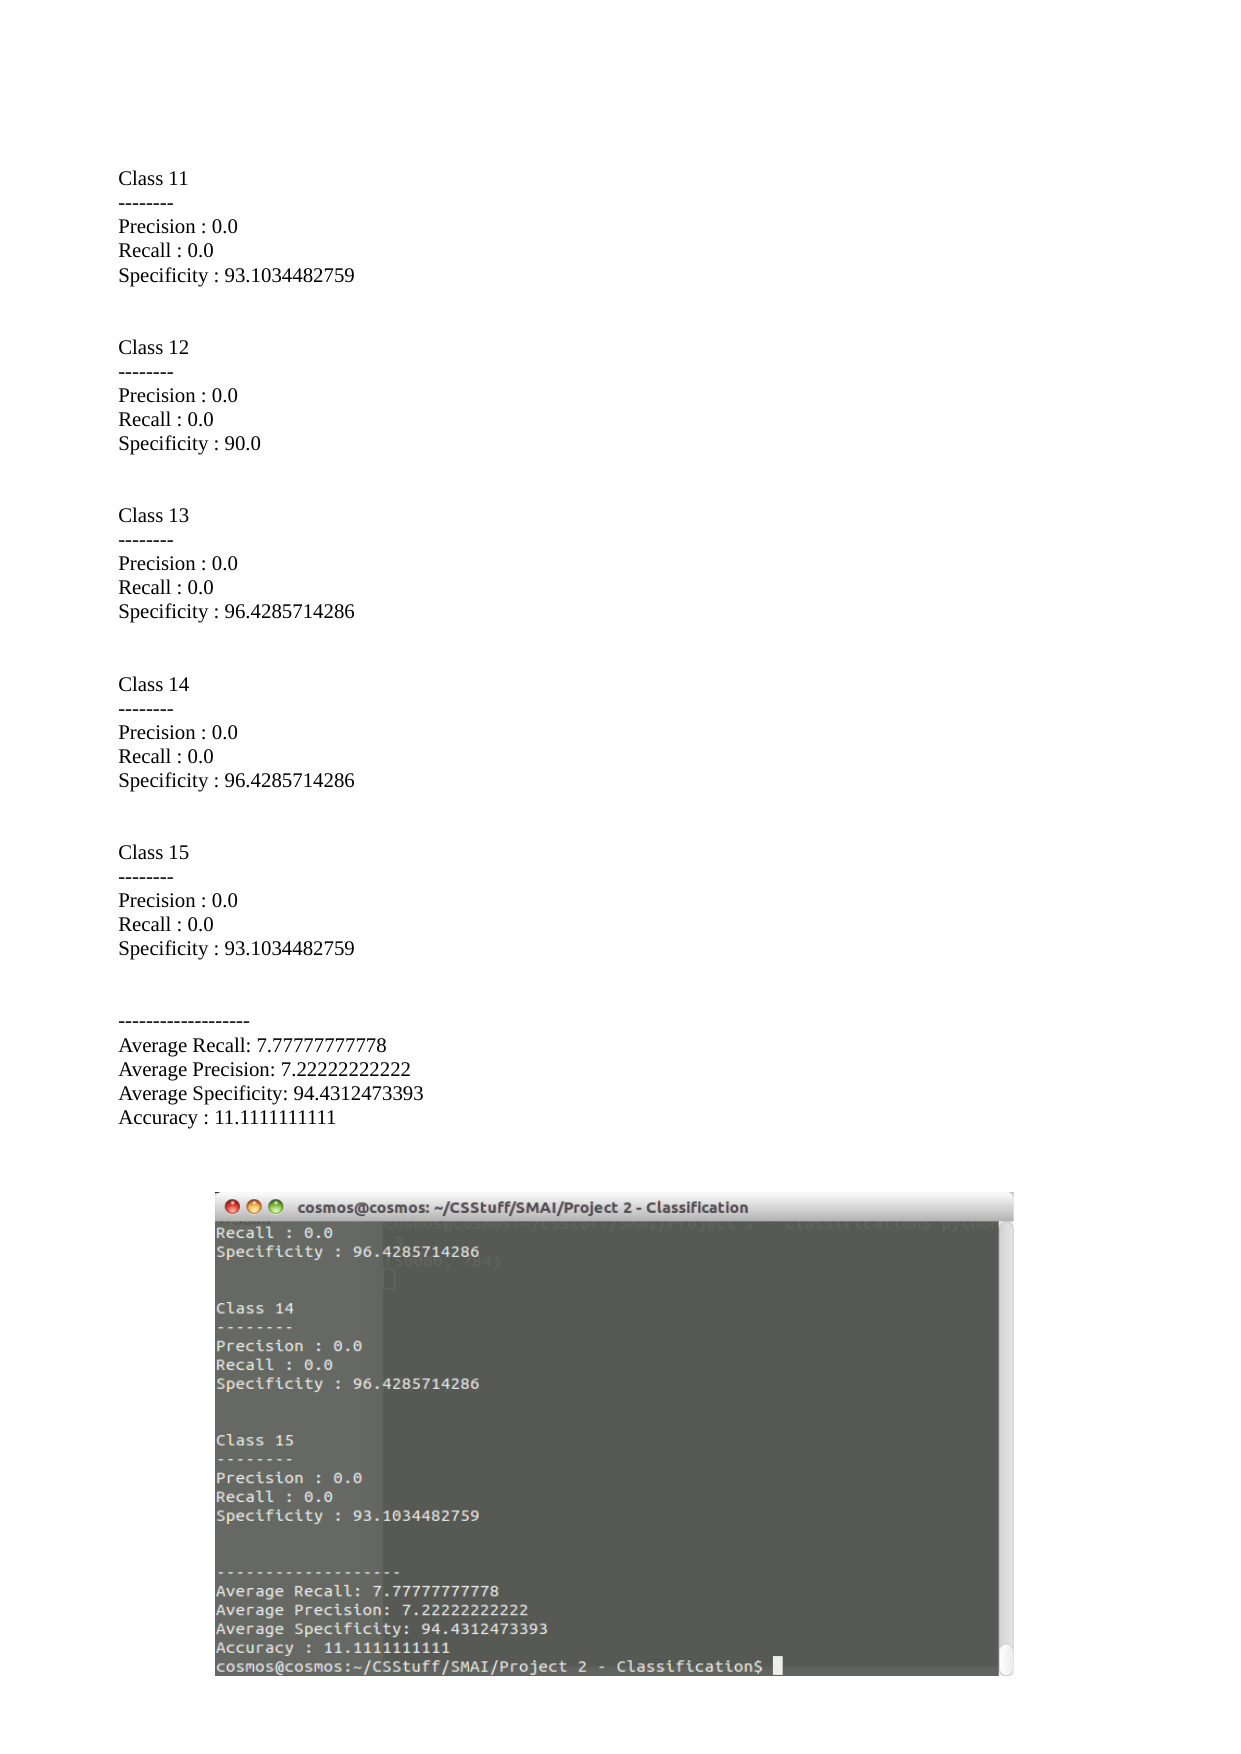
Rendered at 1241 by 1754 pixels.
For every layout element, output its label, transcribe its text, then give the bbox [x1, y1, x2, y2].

picture [215, 1192, 1014, 1676]
text Recall : 0.0 [118, 744, 1122, 768]
text Specificity : 96.4285714286 [118, 768, 1122, 792]
text Class 13 [118, 503, 1122, 527]
text Recall : 0.0 [118, 407, 1122, 431]
text Average Precision: 7.22222222222 [118, 1057, 1122, 1081]
text Precision : 0.0 [118, 720, 1122, 744]
text -------- [118, 359, 1122, 383]
text Specificity : 96.4285714286 [118, 599, 1122, 623]
text Specificity : 90.0 [118, 431, 1122, 455]
text Specificity : 93.1034482759 [118, 936, 1122, 960]
text Average Recall: 7.77777777778 [118, 1032, 1122, 1057]
text Average Specificity: 94.4312473393 [118, 1081, 1122, 1105]
text Specificity : 93.1034482759 [118, 262, 1122, 287]
text Class 14 [118, 672, 1122, 696]
text Class 12 [118, 335, 1122, 359]
text -------- [118, 864, 1122, 888]
text Recall : 0.0 [118, 238, 1122, 262]
text Accuracy : 11.1111111111 [118, 1105, 1122, 1129]
text ------------------- [118, 1008, 1122, 1032]
text Precision : 0.0 [118, 551, 1122, 575]
text Recall : 0.0 [118, 912, 1122, 936]
text Precision : 0.0 [118, 888, 1122, 912]
text Class 11 [118, 166, 1122, 190]
text Class 15 [118, 840, 1122, 864]
text Recall : 0.0 [118, 575, 1122, 599]
text -------- [118, 190, 1122, 214]
text Precision : 0.0 [118, 383, 1122, 407]
text Precision : 0.0 [118, 214, 1122, 238]
text -------- [118, 527, 1122, 551]
text -------- [118, 696, 1122, 720]
